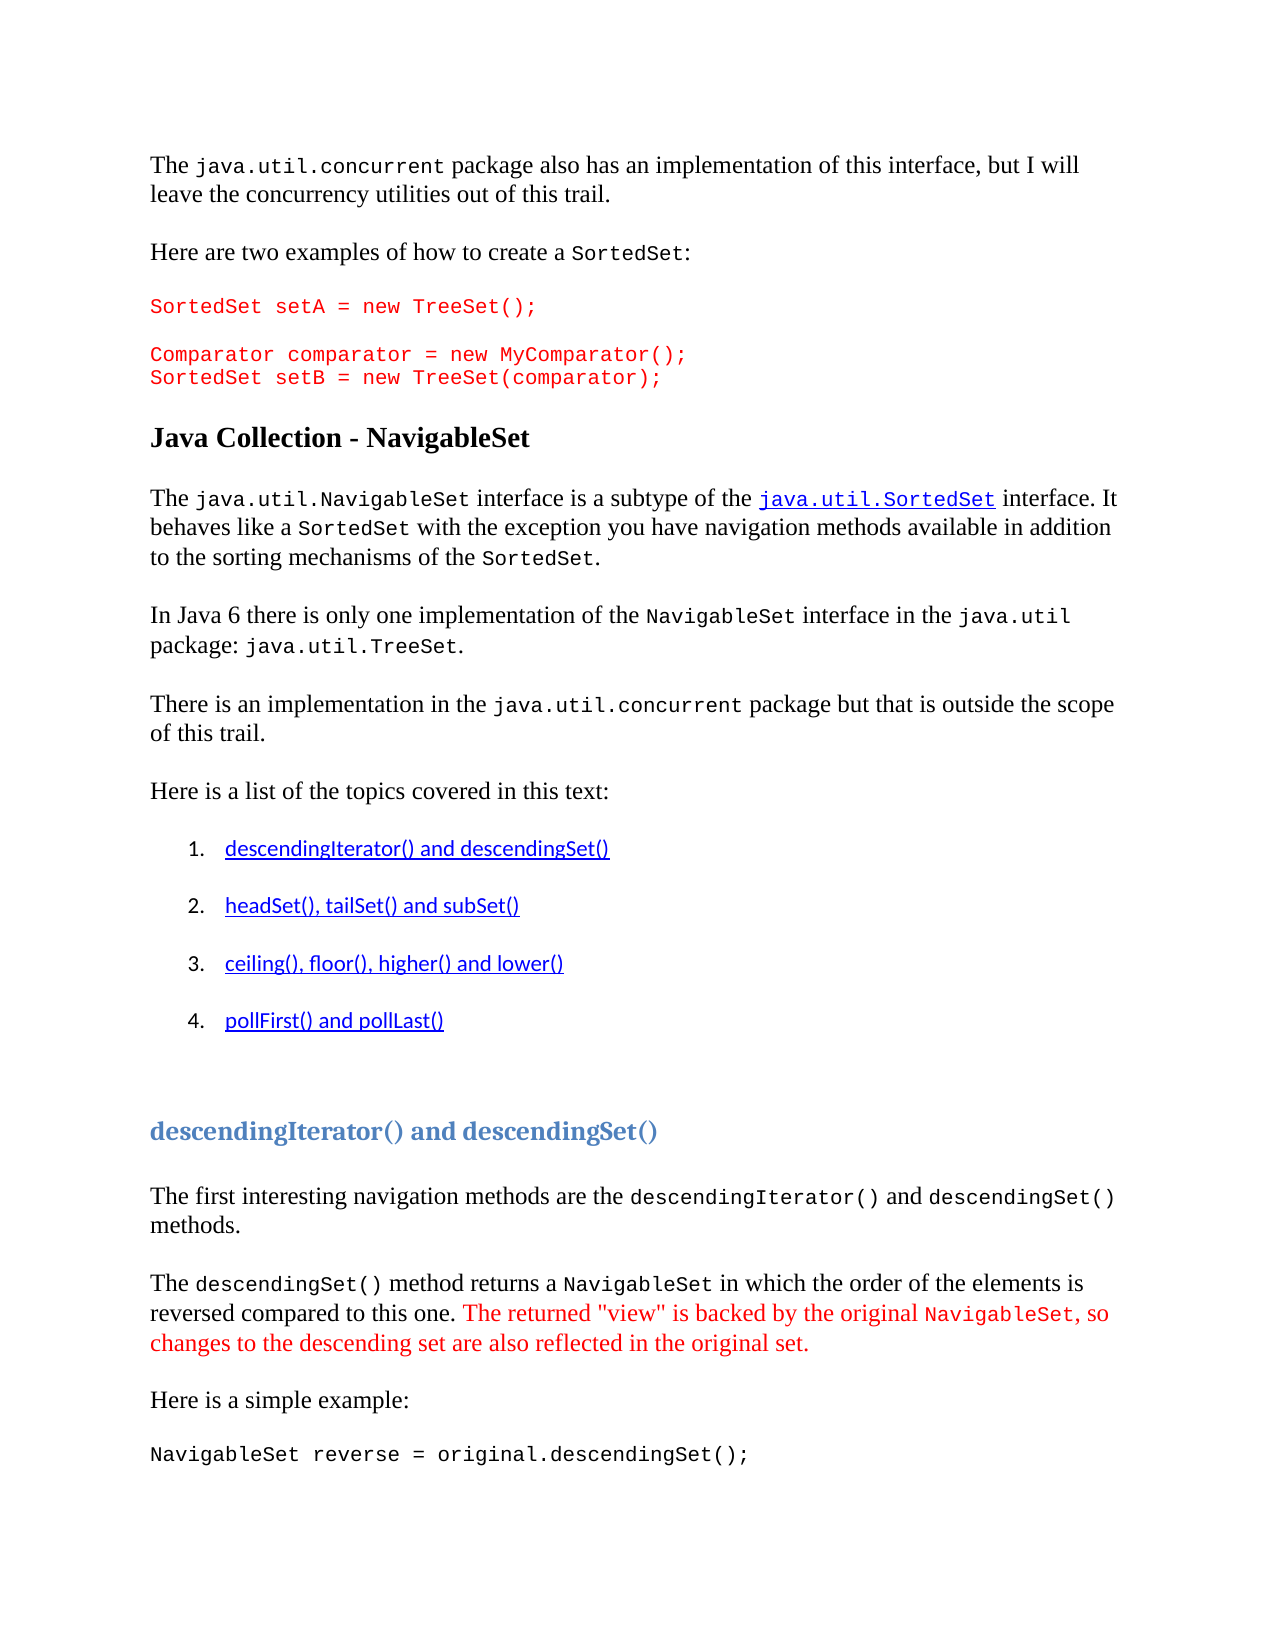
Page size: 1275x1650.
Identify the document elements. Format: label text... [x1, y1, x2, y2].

text NavigableSet reverse = original.descendingSet(); [150, 1443, 1125, 1467]
text The java.util.NavigableSet interface is a subtype of the java.util.SortedSet interface. It behaves like a SortedSet with the exception you have navigation methods available in addition to the sorting mechanisms of the SortedSet. [150, 483, 1125, 571]
text The descendingSet() method returns a NavigableSet in which the order of the elements is reversed compared to this one. The returned "view" is backed by the original NavigableSet, so changes to the descending set are also reflected in the original set. [150, 1268, 1125, 1356]
list headSet(), tailSet() and subSet() [187, 892, 1125, 919]
list descendingIterator() and descendingSet() [187, 834, 1125, 862]
subtitle Java Collection - NavigableSet [150, 420, 1125, 453]
text Here is a list of the topics covered in this text: [150, 776, 1125, 805]
text SortedSet setA = new TreeSet(); [150, 296, 1125, 320]
text The java.util.concurrent package also has an implementation of this interface, but I will leave the concurrency utilities out of this trail. [150, 150, 1125, 208]
text In Java 6 there is only one implementation of the NavigableSet interface in the java.util package: java.util.TreeSet. [150, 601, 1125, 660]
subtitle descendingIterator() and descendingSet() [150, 1116, 1125, 1147]
list ceiling(), floor(), higher() and lower() [187, 949, 1125, 977]
text The first interesting navigation methods are the descendingIterator() and descendingSet() methods. [150, 1181, 1125, 1239]
text There is an implementation in the java.util.concurrent package but that is outside the scope of this trail. [150, 689, 1125, 747]
text Here are two examples of how to create a SortedSet: [150, 237, 1125, 267]
text Here is a simple example: [150, 1386, 1125, 1414]
list pollFirst() and pollLast() [187, 1006, 1125, 1034]
text SortedSet setB = new TreeSet(comparator); [150, 367, 1125, 391]
text Comparator comparator = new MyComparator(); [150, 343, 1125, 367]
